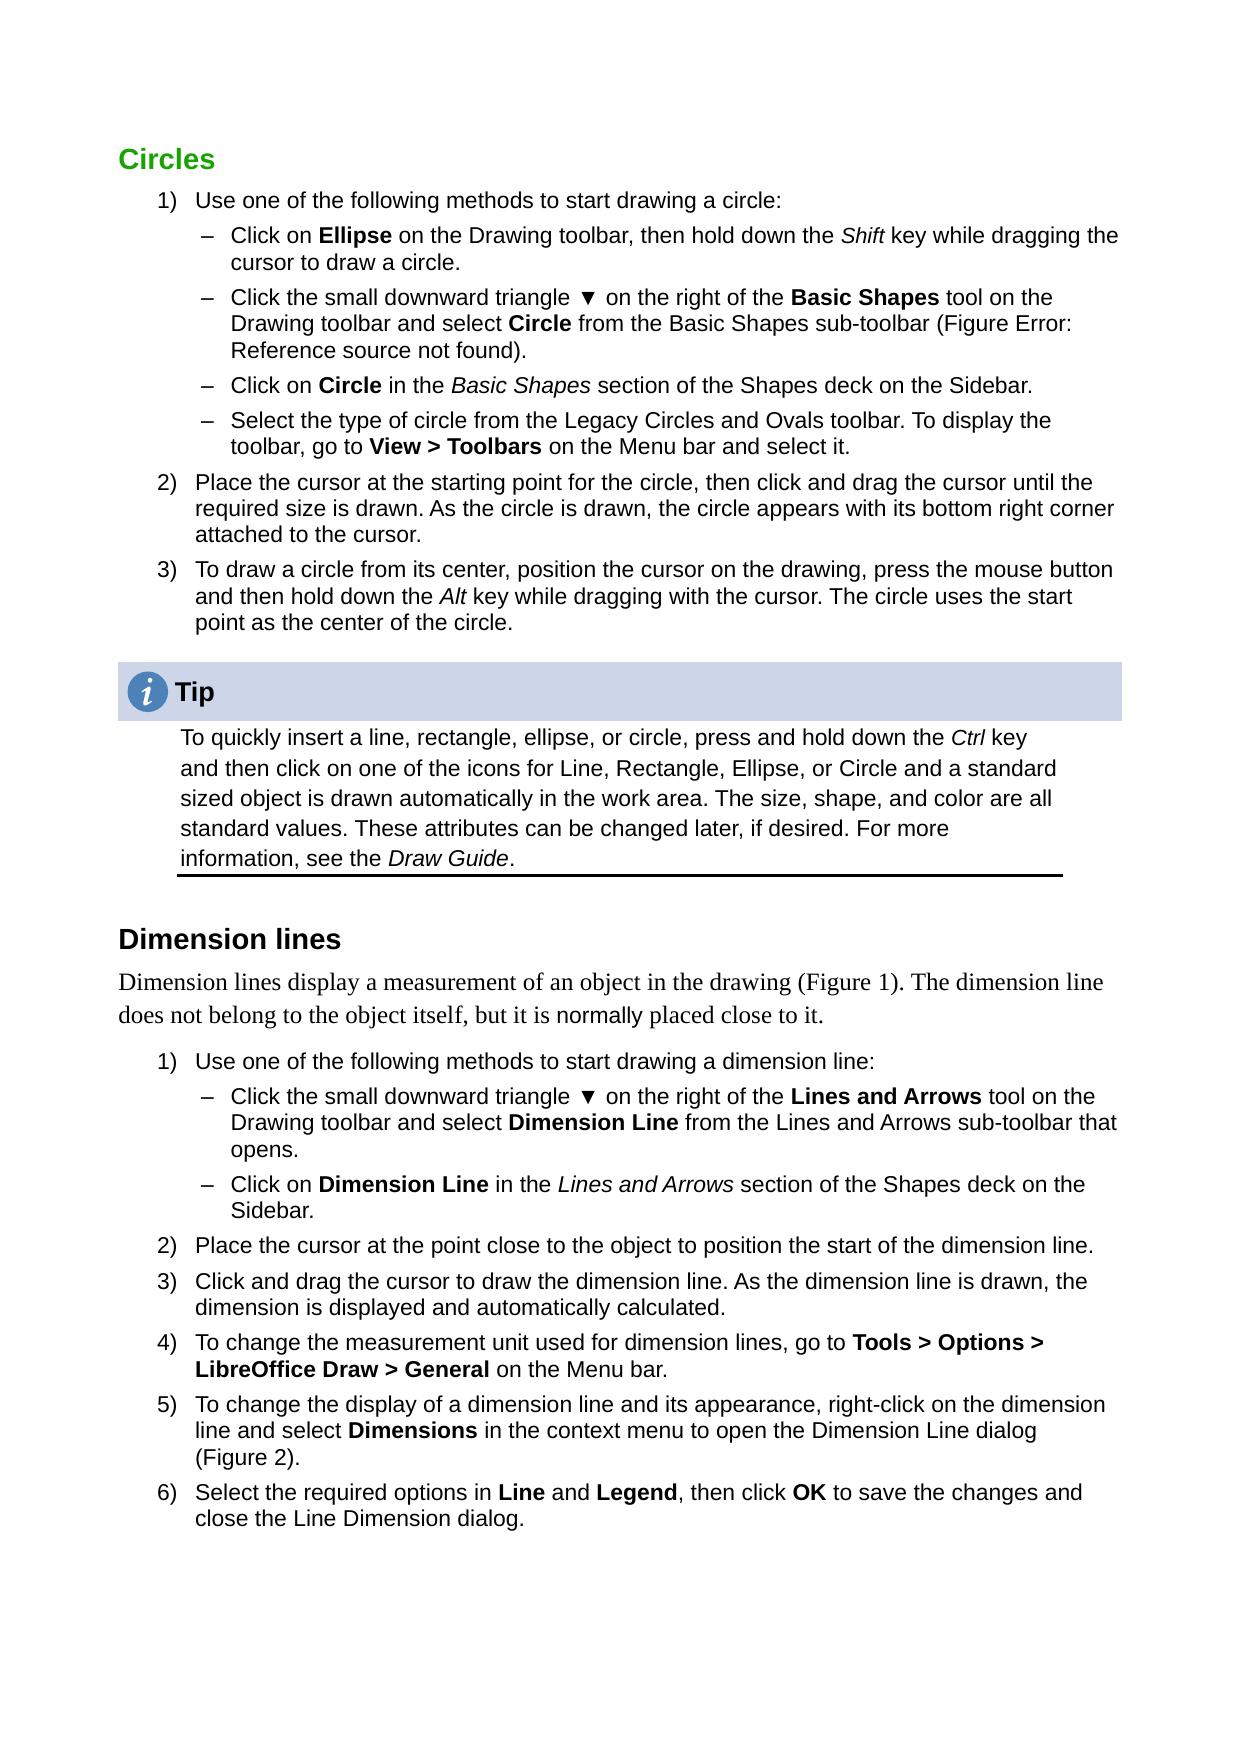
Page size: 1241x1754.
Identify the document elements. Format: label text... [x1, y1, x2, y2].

text Dimension lines display a measurement of an object in the drawing (Figure 1). The dimension line does not belong to the object itself, but it is normally placed close to it. [118, 967, 1122, 1029]
list Select the type of circle from the Legacy Circles and Ovals toolbar. To display the toolbar, go to View > Toolbars on the Menu bar and select it. [201, 407, 1122, 460]
subtitle Dimension lines [118, 922, 1122, 955]
list To change the measurement unit used for dimension lines, go to Tools > Options > LibreOffice Draw > General on the Menu bar. [177, 1329, 1122, 1382]
list Click on Circle in the Basic Shapes section of the Shapes deck on the Sidebar. [201, 372, 1122, 398]
list Place the cursor at the point close to the object to position the start of the dimension line. [177, 1232, 1122, 1259]
subtitle Tip [118, 662, 1122, 721]
list Click the small downward triangle ▼ on the right of the Basic Shapes tool on the Drawing toolbar and select Circle from the Basic Shapes sub-toolbar (Figure Error: Reference source not found). [201, 284, 1122, 363]
list Click and drag the cursor to draw the dimension line. As the dimension line is drawn, the dimension is displayed and automatically calculated. [177, 1268, 1122, 1320]
list Use one of the following methods to start drawing a circle: [177, 187, 1122, 213]
list Click on Dimension Line in the Lines and Arrows section of the Shapes deck on the Sidebar. [201, 1171, 1122, 1224]
list To draw a circle from its center, position the cursor on the drawing, press the mouse button and then hold down the Alt key while dragging with the cursor. The circle uses the start point as the center of the circle. [177, 556, 1122, 636]
list Use one of the following methods to start drawing a dimension line: [177, 1048, 1122, 1074]
list Click the small downward triangle ▼ on the right of the Lines and Arrows tool on the Drawing toolbar and select Dimension Line from the Lines and Arrows sub-toolbar that opens. [201, 1083, 1122, 1162]
subtitle Circles [118, 142, 1122, 175]
list Click on Ellipse on the Drawing toolbar, then hold down the Shift key while dragging the cursor to draw a circle. [201, 222, 1122, 275]
text To quickly insert a line, rectangle, ellipse, or circle, press and hold down the Ctrl key and then click on one of the icons for Line, Rectangle, Ellipse, or Circle and a standard sized object is drawn automatically in the work area. The size, shape, and color are all standard values. These attributes can be changed later, if desired. For more information, see the Draw Guide. [177, 721, 1063, 874]
list Select the required options in Line and Legend, then click OK to save the changes and close the Line Dimension dialog. [177, 1479, 1122, 1531]
list To change the display of a dimension line and its appearance, right-click on the dimension line and select Dimensions in the context menu to open the Dimension Line dialog (Figure 2). [177, 1391, 1122, 1470]
list Place the cursor at the starting point for the circle, then click and drag the cursor until the required size is drawn. As the circle is drawn, the circle appears with its bottom right corner attached to the cursor. [177, 468, 1122, 548]
